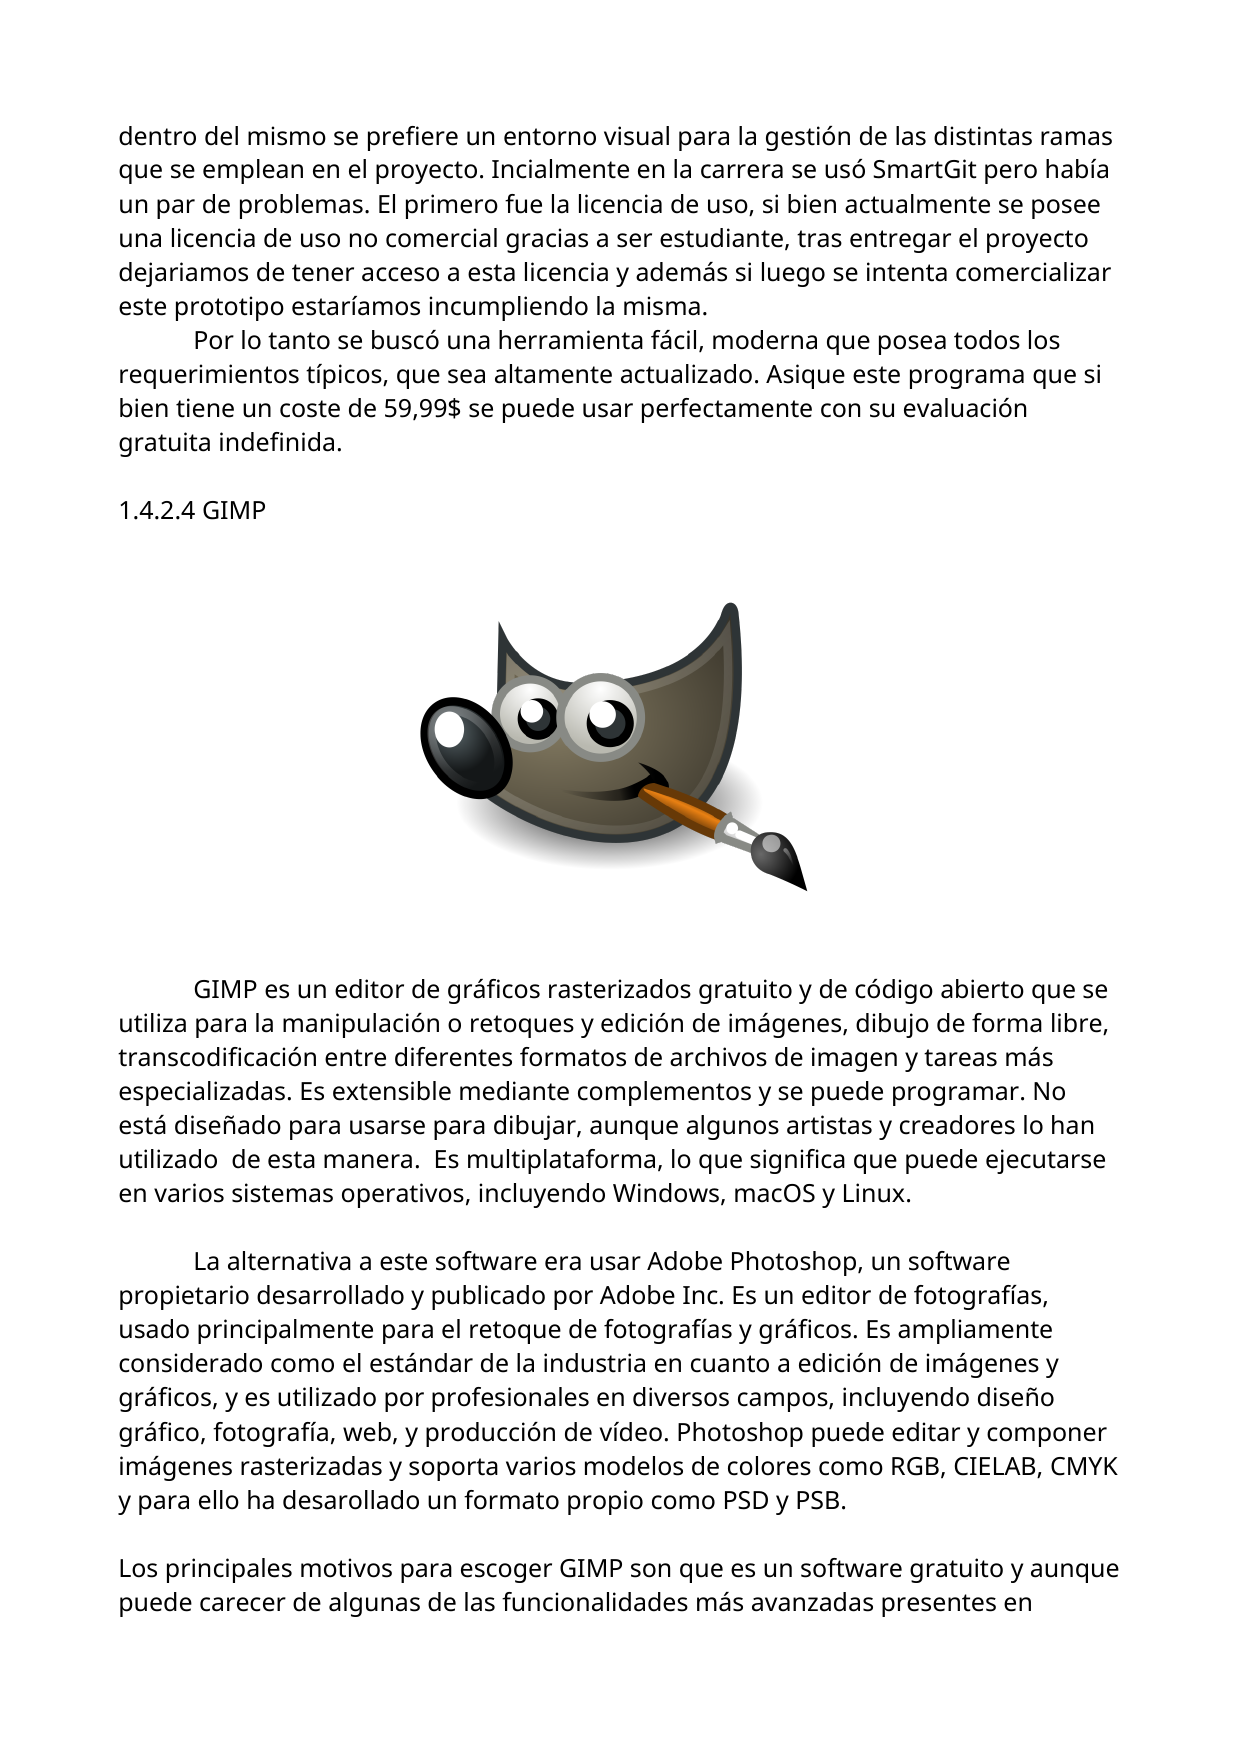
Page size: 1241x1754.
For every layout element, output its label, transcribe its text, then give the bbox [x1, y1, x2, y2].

text Los principales motivos para escoger GIMP son que es un software gratuito y aunque puede carecer de algunas de las funcionalidades más avanzadas presentes en [118, 1550, 1122, 1618]
picture [415, 534, 819, 938]
text dentro del mismo se prefiere un entorno visual para la gestión de las distintas ramas que se emplean en el proyecto. Incialmente en la carrera se usó SmartGit pero había un par de problemas. El primero fue la licencia de uso, si bien actualmente se posee una licencia de uso no comercial gracias a ser estudiante, tras entregar el proyecto dejariamos de tener acceso a esta licencia y además si luego se intenta comercializar este prototipo estaríamos incumpliendo la misma. [118, 118, 1122, 322]
text 1.4.2.4 GIMP [118, 493, 1122, 527]
text Por lo tanto se buscó una herramienta fácil, moderna que posea todos los requerimientos típicos, que sea altamente actualizado. Asique este programa que si bien tiene un coste de 59,99$ se puede usar perfectamente con su evaluación gratuita indefinida. [118, 322, 1122, 459]
text La alternativa a este software era usar Adobe Photoshop, un software propietario desarrollado y publicado por Adobe Inc. Es un editor de fotografías, usado principalmente para el retoque de fotografías y gráficos. Es ampliamente considerado como el estándar de la industria en cuanto a edición de imágenes y gráficos, y es utilizado por profesionales en diversos campos, incluyendo diseño gráfico, fotografía, web, y producción de vídeo. Photoshop puede editar y componer imágenes rasterizadas y soporta varios modelos de colores como RGB, CIELAB, CMYK y para ello ha desarollado un formato propio como PSD y PSB. [118, 1244, 1122, 1516]
text GIMP es un editor de gráficos rasterizados gratuito y de código abierto que se utiliza para la manipulación o retoques y edición de imágenes, dibujo de forma libre, transcodificación entre diferentes formatos de archivos de imagen y tareas más especializadas. Es extensible mediante complementos y se puede programar. No está diseñado para usarse para dibujar, aunque algunos artistas y creadores lo han utilizado de esta manera. Es multiplataforma, lo que significa que puede ejecutarse en varios sistemas operativos, incluyendo Windows, macOS y Linux. [118, 971, 1122, 1210]
